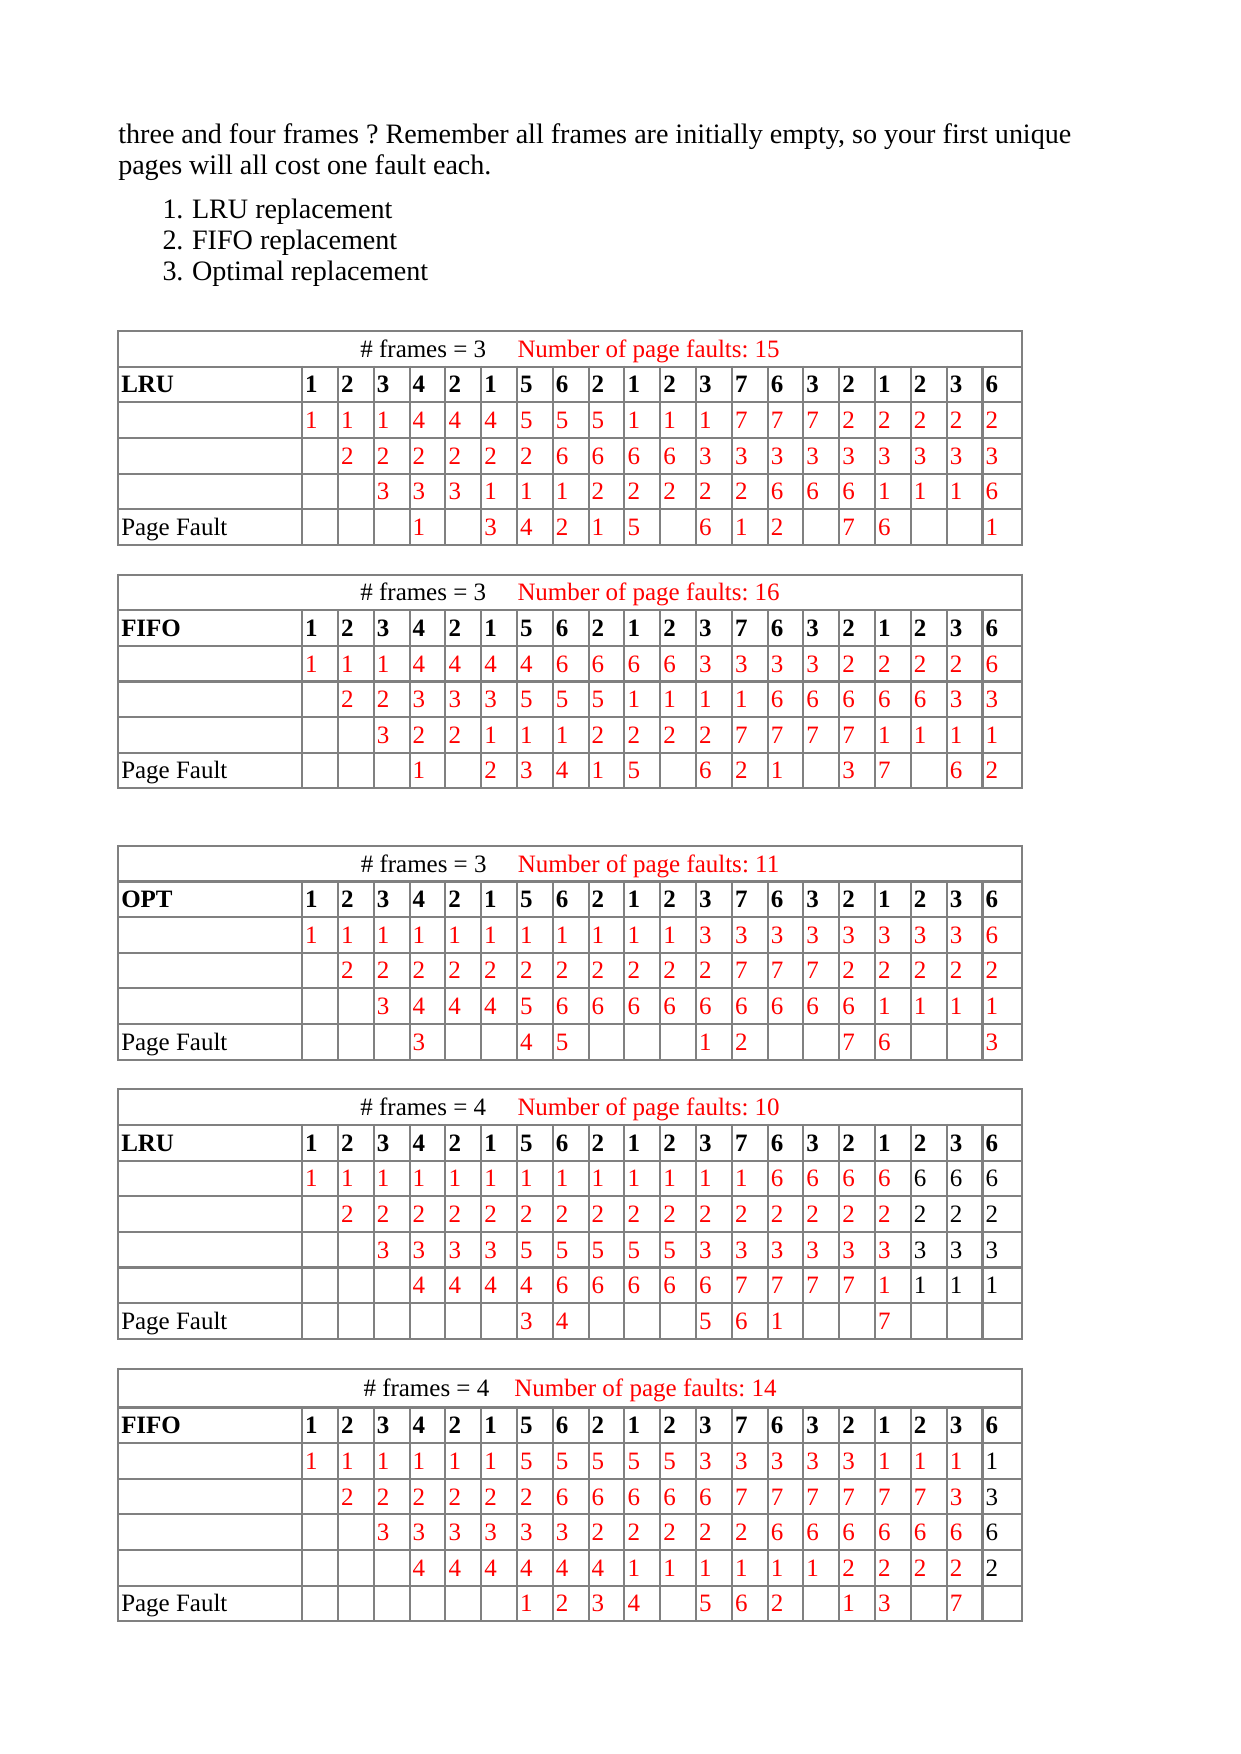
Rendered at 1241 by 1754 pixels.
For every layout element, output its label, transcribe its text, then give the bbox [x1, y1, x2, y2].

table_cell 1 [303, 647, 337, 680]
table_cell 2 [661, 954, 695, 987]
table_cell 3 [876, 439, 910, 472]
table_cell 3 [769, 647, 802, 680]
table_cell 1 [590, 754, 623, 787]
table_cell 2 [697, 475, 731, 508]
table_cell 6 [661, 647, 695, 680]
table_cell 3 [446, 683, 480, 716]
table_cell 1 [804, 1551, 838, 1584]
table_cell 6 [984, 475, 1021, 508]
table_cell 5 [518, 611, 552, 645]
table_cell 3 [984, 1480, 1021, 1513]
table_cell [119, 1515, 301, 1549]
table_cell 6 [912, 683, 946, 716]
table_cell 1 [482, 718, 516, 752]
table_cell LRU [119, 368, 301, 401]
table_cell 6 [912, 1515, 946, 1549]
table_cell [303, 1304, 337, 1338]
table_cell 2 [590, 718, 623, 752]
table_cell 1 [697, 403, 731, 437]
table_cell 2 [590, 475, 623, 508]
table_cell [482, 1587, 516, 1620]
table_cell 3 [733, 1444, 767, 1478]
table_cell 2 [590, 954, 623, 987]
table_cell 3 [948, 611, 981, 645]
table_cell [303, 989, 337, 1023]
table_cell 5 [518, 989, 552, 1023]
table_cell 2 [590, 1515, 623, 1549]
table_cell 3 [804, 918, 838, 952]
table_cell 7 [840, 1269, 874, 1302]
table_cell 7 [840, 1480, 874, 1513]
table_cell [303, 1197, 337, 1231]
table_cell 3 [984, 1025, 1021, 1058]
table_cell 2 [876, 954, 910, 987]
table_cell [119, 1444, 301, 1478]
table_cell 2 [912, 1197, 946, 1231]
table_cell 3 [411, 1515, 444, 1549]
table_cell 2 [375, 1197, 409, 1231]
table_cell [446, 1587, 480, 1620]
table_cell 2 [840, 647, 874, 680]
table_cell 1 [625, 1409, 659, 1442]
table_cell 3 [411, 1233, 444, 1266]
table_cell 3 [697, 647, 731, 680]
table_cell 6 [554, 1269, 588, 1302]
table_cell 6 [733, 1587, 767, 1620]
table_cell 2 [339, 1409, 373, 1442]
table_cell 4 [446, 403, 480, 437]
table_cell 6 [697, 1269, 731, 1302]
table_cell 3 [733, 1233, 767, 1266]
table_cell 2 [590, 1126, 623, 1159]
table_cell [912, 1587, 946, 1620]
table_cell 2 [446, 611, 480, 645]
table_cell 1 [733, 510, 767, 544]
table_cell 2 [339, 883, 373, 916]
table_cell 5 [625, 1233, 659, 1266]
table_cell 3 [375, 1233, 409, 1266]
table_cell 1 [339, 403, 373, 437]
table_cell 1 [984, 1444, 1021, 1478]
table_cell 3 [948, 1480, 981, 1513]
table_cell 6 [733, 989, 767, 1023]
table_cell 6 [733, 1304, 767, 1338]
table_cell 3 [876, 1587, 910, 1620]
table_cell 2 [661, 611, 695, 645]
table_cell 7 [733, 718, 767, 752]
table_cell 1 [912, 1444, 946, 1478]
table_cell 3 [446, 1233, 480, 1266]
table_cell [303, 954, 337, 987]
table_cell 3 [769, 918, 802, 952]
table_cell 5 [661, 1444, 695, 1478]
table_cell [339, 1304, 373, 1338]
table_cell 7 [733, 954, 767, 987]
table_cell 1 [554, 718, 588, 752]
table_cell 5 [518, 368, 552, 401]
table_cell 1 [339, 1162, 373, 1195]
table_cell 1 [339, 918, 373, 952]
table_cell [948, 510, 981, 544]
table_cell 1 [446, 1444, 480, 1478]
table_cell 1 [661, 683, 695, 716]
table_cell 2 [948, 954, 981, 987]
table_cell 1 [697, 1025, 731, 1058]
table_cell 2 [625, 1197, 659, 1231]
table_cell [303, 510, 337, 544]
table_cell 2 [446, 883, 480, 916]
table_cell 3 [518, 1515, 552, 1549]
table_cell 2 [339, 439, 373, 472]
table_cell 6 [840, 475, 874, 508]
table_cell 6 [984, 611, 1021, 645]
table_cell 1 [876, 1269, 910, 1302]
table_cell [482, 1304, 516, 1338]
table_cell 3 [697, 883, 731, 916]
table_cell 2 [984, 1551, 1021, 1584]
table_cell 3 [446, 1515, 480, 1549]
table_cell [661, 1304, 695, 1338]
table_cell 6 [876, 1025, 910, 1058]
table_cell 5 [625, 754, 659, 787]
table_cell 2 [912, 1409, 946, 1442]
table_cell 2 [840, 368, 874, 401]
table_cell 1 [876, 475, 910, 508]
table_cell 3 [769, 1233, 802, 1266]
table_cell [411, 1304, 444, 1338]
table_cell 1 [625, 1162, 659, 1195]
table_cell 1 [984, 1269, 1021, 1302]
table_cell 7 [876, 1480, 910, 1513]
table_cell 3 [482, 1233, 516, 1266]
table_cell 3 [804, 1409, 838, 1442]
table_cell 3 [984, 439, 1021, 472]
table_cell 6 [625, 989, 659, 1023]
table_cell [303, 1551, 337, 1584]
table_cell 5 [697, 1304, 731, 1338]
table_cell 6 [554, 1409, 588, 1442]
table_cell 2 [769, 510, 802, 544]
table_cell 1 [482, 611, 516, 645]
table_cell 2 [697, 1197, 731, 1231]
table_cell 3 [840, 754, 874, 787]
table_cell 1 [518, 918, 552, 952]
table_cell 4 [482, 1269, 516, 1302]
table_cell 1 [339, 647, 373, 680]
table_cell 1 [661, 1551, 695, 1584]
table_cell [375, 1304, 409, 1338]
table_cell 3 [733, 439, 767, 472]
table_cell 1 [303, 611, 337, 645]
table_cell 4 [518, 647, 552, 680]
table_cell 1 [375, 403, 409, 437]
table_cell 3 [912, 918, 946, 952]
table_cell 1 [518, 718, 552, 752]
table_cell [984, 1304, 1021, 1338]
table_cell 2 [339, 1126, 373, 1159]
table_cell 3 [554, 1515, 588, 1549]
table_cell [804, 510, 838, 544]
table_cell 7 [804, 1480, 838, 1513]
table_cell 6 [840, 1515, 874, 1549]
table_cell [303, 1587, 337, 1620]
table_cell 1 [375, 1162, 409, 1195]
table_cell 1 [303, 1444, 337, 1478]
table_cell 6 [948, 1515, 981, 1549]
table_cell 7 [840, 510, 874, 544]
table_cell LRU [119, 1126, 301, 1159]
table_cell 1 [482, 883, 516, 916]
table_cell 5 [697, 1587, 731, 1620]
table_cell 4 [411, 611, 444, 645]
table_cell 6 [697, 1480, 731, 1513]
table_cell 1 [948, 718, 981, 752]
table_cell 1 [303, 1409, 337, 1442]
table_cell 2 [948, 403, 981, 437]
table_cell 6 [984, 883, 1021, 916]
table_cell 6 [769, 683, 802, 716]
table_cell 1 [482, 368, 516, 401]
table_header # frames = 3 Number of page faults: 15 [119, 332, 1021, 366]
table_cell 1 [482, 1444, 516, 1478]
table_cell 6 [697, 754, 731, 787]
table_cell 3 [948, 683, 981, 716]
text three and four frames ? Remember all frames are initially empty, so your first unique pages will all cost one fault each. [118, 118, 1122, 180]
table_cell 6 [876, 510, 910, 544]
table_cell 3 [984, 1233, 1021, 1266]
table_cell 2 [661, 718, 695, 752]
table_cell [303, 718, 337, 752]
table_cell 7 [769, 1480, 802, 1513]
table_cell 4 [411, 1409, 444, 1442]
table_cell 7 [769, 403, 802, 437]
table_cell 6 [661, 989, 695, 1023]
table_cell 2 [840, 954, 874, 987]
table_cell 5 [518, 1444, 552, 1478]
table_cell 4 [554, 754, 588, 787]
table_cell 2 [375, 439, 409, 472]
table_cell [804, 1587, 838, 1620]
table_cell 1 [769, 1551, 802, 1584]
table_cell 2 [661, 1197, 695, 1231]
table_cell 2 [697, 718, 731, 752]
table_cell 1 [625, 1551, 659, 1584]
table_cell 2 [339, 1197, 373, 1231]
table_cell 4 [482, 647, 516, 680]
table_cell 6 [984, 1515, 1021, 1549]
table_cell 4 [411, 368, 444, 401]
table_cell 6 [840, 683, 874, 716]
table_cell [339, 1515, 373, 1549]
table_cell 3 [375, 475, 409, 508]
table_cell 1 [303, 1126, 337, 1159]
table_cell 5 [590, 403, 623, 437]
table_cell 6 [697, 989, 731, 1023]
table_cell 1 [948, 989, 981, 1023]
table_cell 6 [554, 1126, 588, 1159]
table_cell 6 [948, 1162, 981, 1195]
table_cell 7 [804, 954, 838, 987]
table_cell 3 [733, 918, 767, 952]
table_cell 1 [625, 1126, 659, 1159]
table_cell 4 [411, 403, 444, 437]
table_cell [119, 954, 301, 987]
table_cell 6 [948, 754, 981, 787]
table_cell 2 [912, 403, 946, 437]
table_cell 3 [948, 1409, 981, 1442]
table_cell [339, 989, 373, 1023]
table_cell [948, 1025, 981, 1058]
table_cell 5 [625, 1444, 659, 1478]
table_cell 7 [769, 718, 802, 752]
table_cell 6 [769, 475, 802, 508]
table_cell 6 [554, 368, 588, 401]
table_cell 1 [948, 1269, 981, 1302]
table_cell 2 [840, 1409, 874, 1442]
table_cell 2 [590, 1197, 623, 1231]
table_cell [119, 647, 301, 680]
table_cell 7 [840, 718, 874, 752]
table_cell 1 [984, 718, 1021, 752]
table_cell 1 [912, 989, 946, 1023]
table_cell 6 [590, 439, 623, 472]
table_cell [912, 1304, 946, 1338]
table_cell 2 [625, 718, 659, 752]
table_cell 6 [590, 647, 623, 680]
table_cell 7 [948, 1587, 981, 1620]
table_cell [119, 439, 301, 472]
table_cell 1 [984, 510, 1021, 544]
table_cell 2 [482, 754, 516, 787]
table_cell 1 [518, 1162, 552, 1195]
table_cell Page Fault [119, 510, 301, 544]
table_cell 7 [733, 611, 767, 645]
table_cell [119, 1269, 301, 1302]
table_cell 3 [697, 1126, 731, 1159]
table_cell 2 [840, 611, 874, 645]
table_cell 1 [303, 883, 337, 916]
table_cell 2 [948, 1551, 981, 1584]
table_cell 2 [339, 954, 373, 987]
table_cell 6 [984, 368, 1021, 401]
table_cell 6 [984, 918, 1021, 952]
table_cell 6 [625, 439, 659, 472]
table_cell 7 [733, 368, 767, 401]
table_cell 2 [840, 403, 874, 437]
table_cell 1 [840, 1587, 874, 1620]
table_cell 1 [482, 918, 516, 952]
table_cell 6 [840, 989, 874, 1023]
table_cell 2 [697, 1515, 731, 1549]
table_cell 1 [411, 918, 444, 952]
table_cell 5 [554, 1233, 588, 1266]
table_cell 1 [733, 1162, 767, 1195]
table_cell 6 [769, 368, 802, 401]
table_cell [119, 683, 301, 716]
table_cell 6 [554, 439, 588, 472]
table_cell 2 [554, 1197, 588, 1231]
table_cell 6 [804, 1162, 838, 1195]
table_cell 4 [518, 1269, 552, 1302]
table_cell 2 [446, 1126, 480, 1159]
table_cell 6 [984, 1409, 1021, 1442]
table_cell [590, 1304, 623, 1338]
table_cell 2 [446, 718, 480, 752]
table_cell 5 [518, 1409, 552, 1442]
table_cell 1 [303, 918, 337, 952]
table_cell 1 [625, 883, 659, 916]
table_cell 7 [769, 1269, 802, 1302]
table_cell 3 [375, 368, 409, 401]
table_cell 2 [733, 754, 767, 787]
table_cell 6 [554, 611, 588, 645]
table_cell 3 [375, 1409, 409, 1442]
table_cell 2 [554, 954, 588, 987]
table_cell [119, 1480, 301, 1513]
table_cell 3 [446, 475, 480, 508]
table_cell 5 [518, 883, 552, 916]
table_cell [625, 1304, 659, 1338]
table_cell 1 [375, 1444, 409, 1478]
table_cell [446, 1025, 480, 1058]
table_cell 3 [411, 475, 444, 508]
table_cell 2 [590, 368, 623, 401]
table_cell 2 [876, 1551, 910, 1584]
table_cell 6 [554, 989, 588, 1023]
table_cell 3 [804, 1126, 838, 1159]
table_cell 5 [554, 683, 588, 716]
table_cell 1 [912, 1269, 946, 1302]
table_cell 3 [840, 918, 874, 952]
table_cell 3 [769, 1444, 802, 1478]
table_cell 7 [840, 1025, 874, 1058]
table_cell 7 [804, 1269, 838, 1302]
table_cell 1 [948, 475, 981, 508]
table_cell [375, 754, 409, 787]
table_cell 2 [411, 439, 444, 472]
table_cell 5 [554, 403, 588, 437]
table_cell 3 [482, 510, 516, 544]
table_cell 3 [375, 883, 409, 916]
table_cell 4 [482, 989, 516, 1023]
table_cell [840, 1304, 874, 1338]
table_header # frames = 3 Number of page faults: 11 [119, 847, 1021, 880]
table_cell [339, 754, 373, 787]
table_cell [303, 754, 337, 787]
table_cell 1 [590, 918, 623, 952]
table_cell 6 [804, 683, 838, 716]
table_cell [339, 1587, 373, 1620]
table_cell 6 [769, 989, 802, 1023]
table_cell 1 [876, 718, 910, 752]
table_cell 1 [948, 1444, 981, 1478]
table_cell 1 [661, 403, 695, 437]
table_cell 2 [840, 1197, 874, 1231]
table_cell 7 [804, 403, 838, 437]
table_cell 5 [625, 510, 659, 544]
table_cell [339, 475, 373, 508]
table_cell 4 [518, 510, 552, 544]
table_cell 5 [518, 403, 552, 437]
table_cell 2 [912, 1126, 946, 1159]
table_cell 2 [518, 439, 552, 472]
table_cell 6 [804, 475, 838, 508]
table_cell [303, 1269, 337, 1302]
table_cell 2 [446, 439, 480, 472]
table_cell 2 [912, 368, 946, 401]
table_cell 3 [697, 1233, 731, 1266]
table_cell 2 [984, 754, 1021, 787]
table_cell 2 [661, 475, 695, 508]
table_cell 4 [411, 1269, 444, 1302]
table_cell 2 [518, 1480, 552, 1513]
table_cell [590, 1025, 623, 1058]
table_cell 1 [482, 475, 516, 508]
table_cell [119, 475, 301, 508]
table_cell 2 [339, 1480, 373, 1513]
table_cell 1 [554, 918, 588, 952]
table_cell 1 [482, 1162, 516, 1195]
table_cell 3 [697, 1444, 731, 1478]
table_cell 2 [697, 954, 731, 987]
table_cell [912, 754, 946, 787]
table_cell 2 [339, 611, 373, 645]
table_cell 6 [769, 1515, 802, 1549]
table_cell [804, 1025, 838, 1058]
table_cell 1 [339, 1444, 373, 1478]
table_cell 7 [733, 883, 767, 916]
table_cell 2 [554, 510, 588, 544]
table_cell 3 [411, 1025, 444, 1058]
table_cell 3 [375, 1126, 409, 1159]
table_cell 4 [590, 1551, 623, 1584]
table_cell 7 [733, 1269, 767, 1302]
table_cell [912, 510, 946, 544]
table_cell 1 [446, 1162, 480, 1195]
table_header # frames = 4 Number of page faults: 14 [119, 1370, 1021, 1406]
table_cell 2 [375, 954, 409, 987]
table_cell [339, 1551, 373, 1584]
table_cell [446, 510, 480, 544]
table_cell 2 [769, 1197, 802, 1231]
table_cell 2 [446, 368, 480, 401]
table_cell 1 [625, 403, 659, 437]
table_cell [625, 1025, 659, 1058]
table_cell 6 [661, 1480, 695, 1513]
table_cell [339, 1233, 373, 1266]
table_cell 3 [375, 989, 409, 1023]
table_cell 3 [948, 1126, 981, 1159]
table_cell 4 [482, 1551, 516, 1584]
table_cell 2 [446, 1197, 480, 1231]
table_cell 3 [590, 1587, 623, 1620]
table_cell 3 [733, 647, 767, 680]
table_cell 6 [769, 1126, 802, 1159]
table_cell 2 [840, 1126, 874, 1159]
table_cell 7 [804, 718, 838, 752]
table_cell 1 [697, 1551, 731, 1584]
table_cell [339, 718, 373, 752]
table_cell 3 [697, 368, 731, 401]
table_cell [303, 439, 337, 472]
table_cell 4 [411, 647, 444, 680]
table_cell 4 [446, 989, 480, 1023]
table_cell 2 [912, 1551, 946, 1584]
table_cell 1 [876, 1444, 910, 1478]
table_cell 2 [625, 954, 659, 987]
table_cell 6 [769, 1409, 802, 1442]
table_cell 1 [876, 1409, 910, 1442]
table_cell 7 [876, 754, 910, 787]
table_cell 3 [697, 611, 731, 645]
table_cell 1 [411, 1444, 444, 1478]
table_cell 2 [339, 683, 373, 716]
table_cell [661, 1587, 695, 1620]
table_cell [375, 1551, 409, 1584]
table_cell FIFO [119, 611, 301, 645]
table_cell 1 [661, 918, 695, 952]
table_cell 1 [697, 683, 731, 716]
table_cell 1 [697, 1162, 731, 1195]
table_cell 6 [590, 1480, 623, 1513]
table_cell 2 [984, 403, 1021, 437]
table_cell 6 [876, 683, 910, 716]
table_cell 2 [984, 1197, 1021, 1231]
table_cell 3 [482, 683, 516, 716]
table_cell [912, 1025, 946, 1058]
table_cell [119, 918, 301, 952]
table_cell 2 [661, 1126, 695, 1159]
table_cell 4 [518, 1025, 552, 1058]
table_cell 3 [840, 439, 874, 472]
table_cell [339, 1025, 373, 1058]
table_cell 6 [625, 1480, 659, 1513]
table_cell 2 [590, 1409, 623, 1442]
table_cell 6 [769, 883, 802, 916]
table_cell 3 [804, 368, 838, 401]
table_cell [375, 1269, 409, 1302]
table_cell 6 [590, 989, 623, 1023]
table_cell 3 [804, 439, 838, 472]
table_cell 7 [733, 403, 767, 437]
table_cell 1 [625, 683, 659, 716]
table_cell 3 [948, 368, 981, 401]
table_cell 2 [411, 1197, 444, 1231]
table_cell 6 [984, 1162, 1021, 1195]
table_cell 1 [303, 403, 337, 437]
table_cell 2 [912, 954, 946, 987]
table_cell 2 [733, 1515, 767, 1549]
table_cell 1 [482, 1409, 516, 1442]
table_cell [446, 754, 480, 787]
table_cell [303, 1233, 337, 1266]
table_cell 3 [948, 439, 981, 472]
table_cell 3 [697, 1409, 731, 1442]
table_cell 5 [554, 1025, 588, 1058]
table_cell 1 [303, 1162, 337, 1195]
table_cell 1 [876, 989, 910, 1023]
table_cell 3 [948, 883, 981, 916]
table_cell 6 [661, 439, 695, 472]
table_cell 2 [661, 1515, 695, 1549]
table_cell 2 [661, 1409, 695, 1442]
table_cell 2 [912, 883, 946, 916]
table_cell 5 [590, 1233, 623, 1266]
table_cell [339, 510, 373, 544]
table_cell 1 [876, 368, 910, 401]
table_cell 3 [697, 439, 731, 472]
table_cell 2 [590, 611, 623, 645]
table_cell [119, 1162, 301, 1195]
table_cell 2 [625, 475, 659, 508]
table_cell 6 [840, 1162, 874, 1195]
table_cell 3 [375, 1515, 409, 1549]
table_cell [119, 1551, 301, 1584]
table_cell 2 [446, 1480, 480, 1513]
table_cell 4 [411, 989, 444, 1023]
table_cell 3 [375, 718, 409, 752]
table_cell OPT [119, 883, 301, 916]
table_cell 6 [984, 1126, 1021, 1159]
table_cell 2 [733, 1025, 767, 1058]
table_cell 2 [590, 883, 623, 916]
table_cell 6 [804, 1515, 838, 1549]
table_cell 2 [554, 1587, 588, 1620]
table_cell 5 [518, 683, 552, 716]
table_cell 3 [518, 754, 552, 787]
table_cell 6 [554, 883, 588, 916]
table_cell 7 [733, 1409, 767, 1442]
table_cell [303, 475, 337, 508]
table_cell 2 [912, 647, 946, 680]
table_cell Page Fault [119, 1025, 301, 1058]
table_cell [303, 1025, 337, 1058]
table_header # frames = 4 Number of page faults: 10 [119, 1090, 1021, 1124]
table_cell [661, 754, 695, 787]
table_cell [119, 403, 301, 437]
table_cell 1 [912, 475, 946, 508]
table_cell 2 [876, 1197, 910, 1231]
table_cell 2 [518, 1197, 552, 1231]
table_cell 1 [876, 1126, 910, 1159]
table_cell 1 [411, 510, 444, 544]
table_cell 6 [661, 1269, 695, 1302]
table_cell 6 [804, 989, 838, 1023]
table_cell [769, 1025, 802, 1058]
table_cell 4 [411, 883, 444, 916]
table_cell [661, 510, 695, 544]
table_cell 6 [876, 1162, 910, 1195]
table_cell 3 [840, 1444, 874, 1478]
list FIFO replacement [162, 224, 1122, 255]
table_cell 1 [733, 1551, 767, 1584]
table_cell 2 [482, 954, 516, 987]
table_cell 2 [948, 647, 981, 680]
table_cell [984, 1587, 1021, 1620]
table_cell 3 [912, 439, 946, 472]
table_cell 2 [411, 718, 444, 752]
table_cell 2 [482, 1480, 516, 1513]
table_cell 2 [482, 1197, 516, 1231]
table_cell 6 [876, 1515, 910, 1549]
table_cell 7 [769, 954, 802, 987]
table_cell [303, 1480, 337, 1513]
table_cell 1 [375, 647, 409, 680]
table_cell 5 [590, 683, 623, 716]
table_cell 2 [948, 1197, 981, 1231]
table_cell 1 [625, 611, 659, 645]
table_cell 2 [876, 647, 910, 680]
table_cell 3 [375, 611, 409, 645]
table_cell 2 [625, 1515, 659, 1549]
table_cell 4 [446, 647, 480, 680]
table_cell 6 [625, 1269, 659, 1302]
table_cell 1 [518, 475, 552, 508]
table_cell 3 [482, 1515, 516, 1549]
table_cell 1 [411, 1162, 444, 1195]
table_cell 4 [518, 1551, 552, 1584]
table_cell 4 [625, 1587, 659, 1620]
table_cell 1 [482, 1126, 516, 1159]
table_cell 4 [482, 403, 516, 437]
table_cell 3 [948, 1233, 981, 1266]
table_cell Page Fault [119, 1587, 301, 1620]
table_cell 5 [590, 1444, 623, 1478]
table_cell [948, 1304, 981, 1338]
table_cell [375, 510, 409, 544]
table_cell 1 [303, 368, 337, 401]
table_cell [375, 1025, 409, 1058]
table_cell 3 [840, 1233, 874, 1266]
table_cell 2 [518, 954, 552, 987]
table_cell [375, 1587, 409, 1620]
table_cell 2 [876, 403, 910, 437]
table_cell 6 [697, 510, 731, 544]
table_cell 1 [769, 1304, 802, 1338]
list Optimal replacement [162, 255, 1122, 286]
table_cell 1 [733, 683, 767, 716]
table_cell 2 [446, 954, 480, 987]
table_cell 6 [984, 647, 1021, 680]
table_cell 5 [554, 1444, 588, 1478]
table_cell 6 [554, 1480, 588, 1513]
table_cell 2 [733, 1197, 767, 1231]
table_cell 1 [876, 611, 910, 645]
table_cell [804, 754, 838, 787]
table_cell [339, 1269, 373, 1302]
table_cell 5 [518, 1126, 552, 1159]
table_cell 2 [984, 954, 1021, 987]
table_cell [303, 683, 337, 716]
table_cell 3 [804, 883, 838, 916]
table_cell 2 [339, 368, 373, 401]
table_header # frames = 3 Number of page faults: 16 [119, 576, 1021, 609]
table_cell 7 [912, 1480, 946, 1513]
table_cell 4 [554, 1551, 588, 1584]
table_cell 1 [554, 1162, 588, 1195]
table_cell 2 [446, 1409, 480, 1442]
table_cell 6 [554, 647, 588, 680]
table_cell Page Fault [119, 1304, 301, 1338]
table_cell 7 [876, 1304, 910, 1338]
table_cell [804, 1304, 838, 1338]
table_cell 3 [411, 683, 444, 716]
table_cell 4 [446, 1269, 480, 1302]
table_cell 7 [733, 1126, 767, 1159]
table_cell 3 [876, 918, 910, 952]
table_cell 4 [554, 1304, 588, 1338]
table_cell 3 [948, 918, 981, 952]
table_cell 2 [375, 1480, 409, 1513]
table_cell 2 [733, 475, 767, 508]
table_cell 6 [769, 611, 802, 645]
table_cell [661, 1025, 695, 1058]
table_cell 6 [769, 1162, 802, 1195]
table_cell 1 [375, 918, 409, 952]
table_cell 2 [411, 1480, 444, 1513]
table_cell 1 [984, 989, 1021, 1023]
table_cell 1 [912, 718, 946, 752]
table_cell 3 [518, 1304, 552, 1338]
table_cell 3 [697, 918, 731, 952]
table_cell 3 [984, 683, 1021, 716]
table_cell 2 [482, 439, 516, 472]
table_cell 2 [804, 1197, 838, 1231]
table_cell 7 [733, 1480, 767, 1513]
table_cell [119, 1233, 301, 1266]
table_cell 2 [912, 611, 946, 645]
table_cell 6 [625, 647, 659, 680]
table_cell 1 [876, 883, 910, 916]
table_cell Page Fault [119, 754, 301, 787]
table_cell 2 [769, 1587, 802, 1620]
table_cell [119, 989, 301, 1023]
table_cell 5 [661, 1233, 695, 1266]
table_cell [411, 1587, 444, 1620]
table_cell 1 [769, 754, 802, 787]
table_cell 3 [804, 611, 838, 645]
table_cell 3 [804, 1233, 838, 1266]
table_cell 4 [411, 1551, 444, 1584]
table_cell 3 [876, 1233, 910, 1266]
table_cell [119, 1197, 301, 1231]
table_cell 3 [912, 1233, 946, 1266]
table_cell 5 [518, 1233, 552, 1266]
table_cell 2 [840, 1551, 874, 1584]
table_cell 2 [375, 683, 409, 716]
table_cell 6 [912, 1162, 946, 1195]
table_cell 1 [554, 475, 588, 508]
table_cell [446, 1304, 480, 1338]
table_cell 1 [518, 1587, 552, 1620]
table_cell [482, 1025, 516, 1058]
table_cell 1 [625, 918, 659, 952]
table_cell 2 [411, 954, 444, 987]
table_cell 1 [590, 510, 623, 544]
table_cell 2 [840, 883, 874, 916]
table_cell 3 [804, 1444, 838, 1478]
table_cell 6 [590, 1269, 623, 1302]
table_cell 1 [625, 368, 659, 401]
table_cell 1 [590, 1162, 623, 1195]
table_cell [119, 718, 301, 752]
table_cell 1 [411, 754, 444, 787]
table_cell 2 [661, 883, 695, 916]
table_cell 1 [661, 1162, 695, 1195]
table_cell 1 [446, 918, 480, 952]
table_cell FIFO [119, 1409, 301, 1442]
list LRU replacement [162, 193, 1122, 224]
table_cell [303, 1515, 337, 1549]
table_cell 3 [769, 439, 802, 472]
table_cell 4 [446, 1551, 480, 1584]
table_cell 3 [804, 647, 838, 680]
table_cell 4 [411, 1126, 444, 1159]
table_cell 2 [661, 368, 695, 401]
